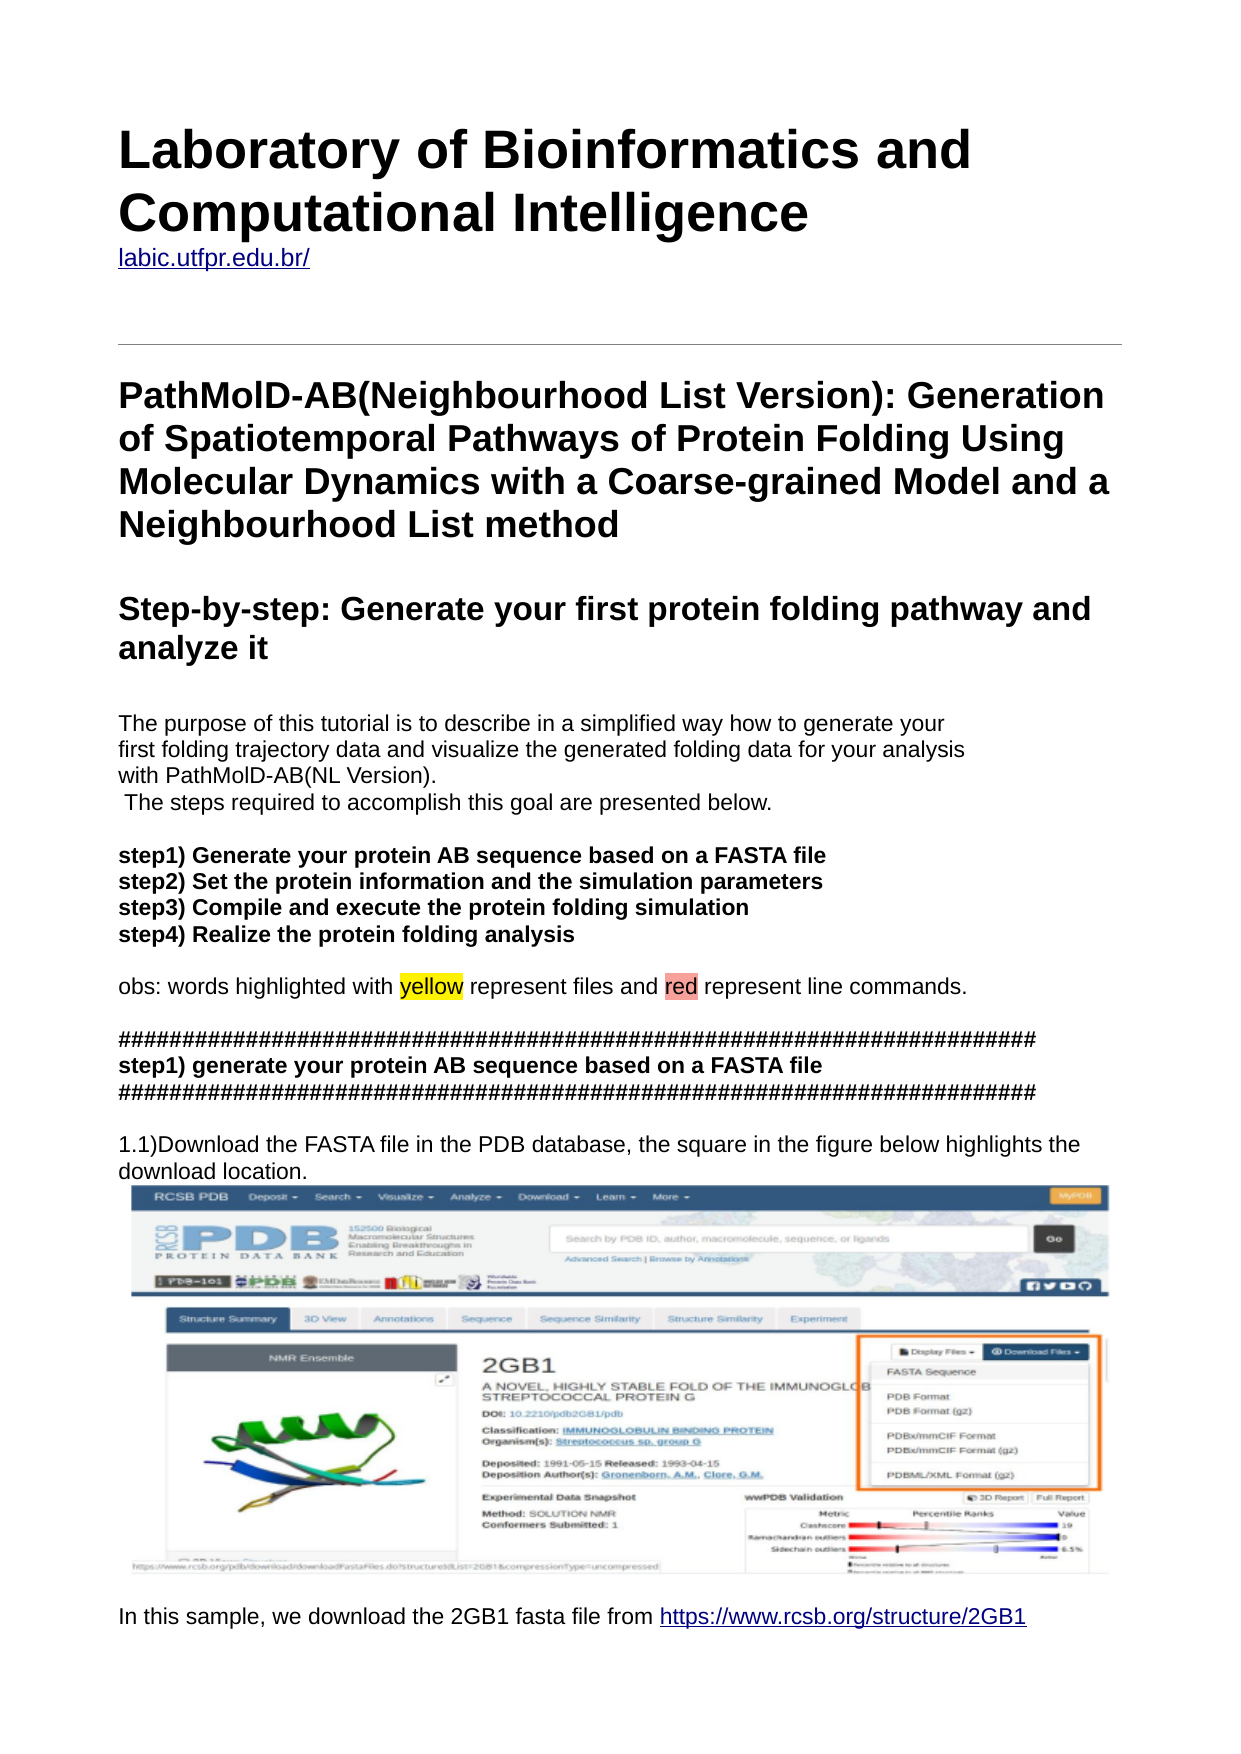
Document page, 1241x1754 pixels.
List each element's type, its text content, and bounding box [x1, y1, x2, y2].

text PathMolD-AB(Neighbourhood List Version): Generation of Spatiotemporal Pathways of Protein Folding Using Molecular Dynamics with a Coarse-grained Model and a Neighbourhood List method [118, 373, 1122, 546]
text step1) generate your protein AB sequence based on a FASTA file [118, 1052, 1122, 1079]
text 1.1)Download the FASTA file in the PDB database, the square in the figure below highlights the download location. [118, 1131, 1122, 1184]
text obs: words highlighted with yellow represent files and red represent line commands. [118, 973, 1122, 1000]
text step3) Compile and execute the protein folding simulation [118, 894, 1122, 921]
text step4) Realize the protein folding analysis [118, 921, 1122, 947]
text The steps required to accomplish this goal are presented below. [118, 789, 1122, 815]
text The purpose of this tutorial is to describe in a simplified way how to generate your [118, 710, 1122, 736]
text step1) Generate your protein AB sequence based on a FASTA file [118, 842, 1122, 868]
picture [130, 1184, 1111, 1577]
text first folding trajectory data and visualize the generated folding data for your analysis [118, 736, 1122, 762]
text In this sample, we download the 2GB1 fasta file from https://www.rcsb.org/structure/2GB1 [118, 1603, 1122, 1629]
text step2) Set the protein information and the simulation parameters [118, 868, 1122, 894]
text Step-by-step: Generate your first protein folding pathway and [118, 589, 1122, 628]
text with PathMolD-AB(NL Version). [118, 762, 1122, 789]
text ######################################################################## [118, 1026, 1122, 1052]
text analyze it [118, 628, 1122, 666]
text ######################################################################## [118, 1079, 1122, 1105]
